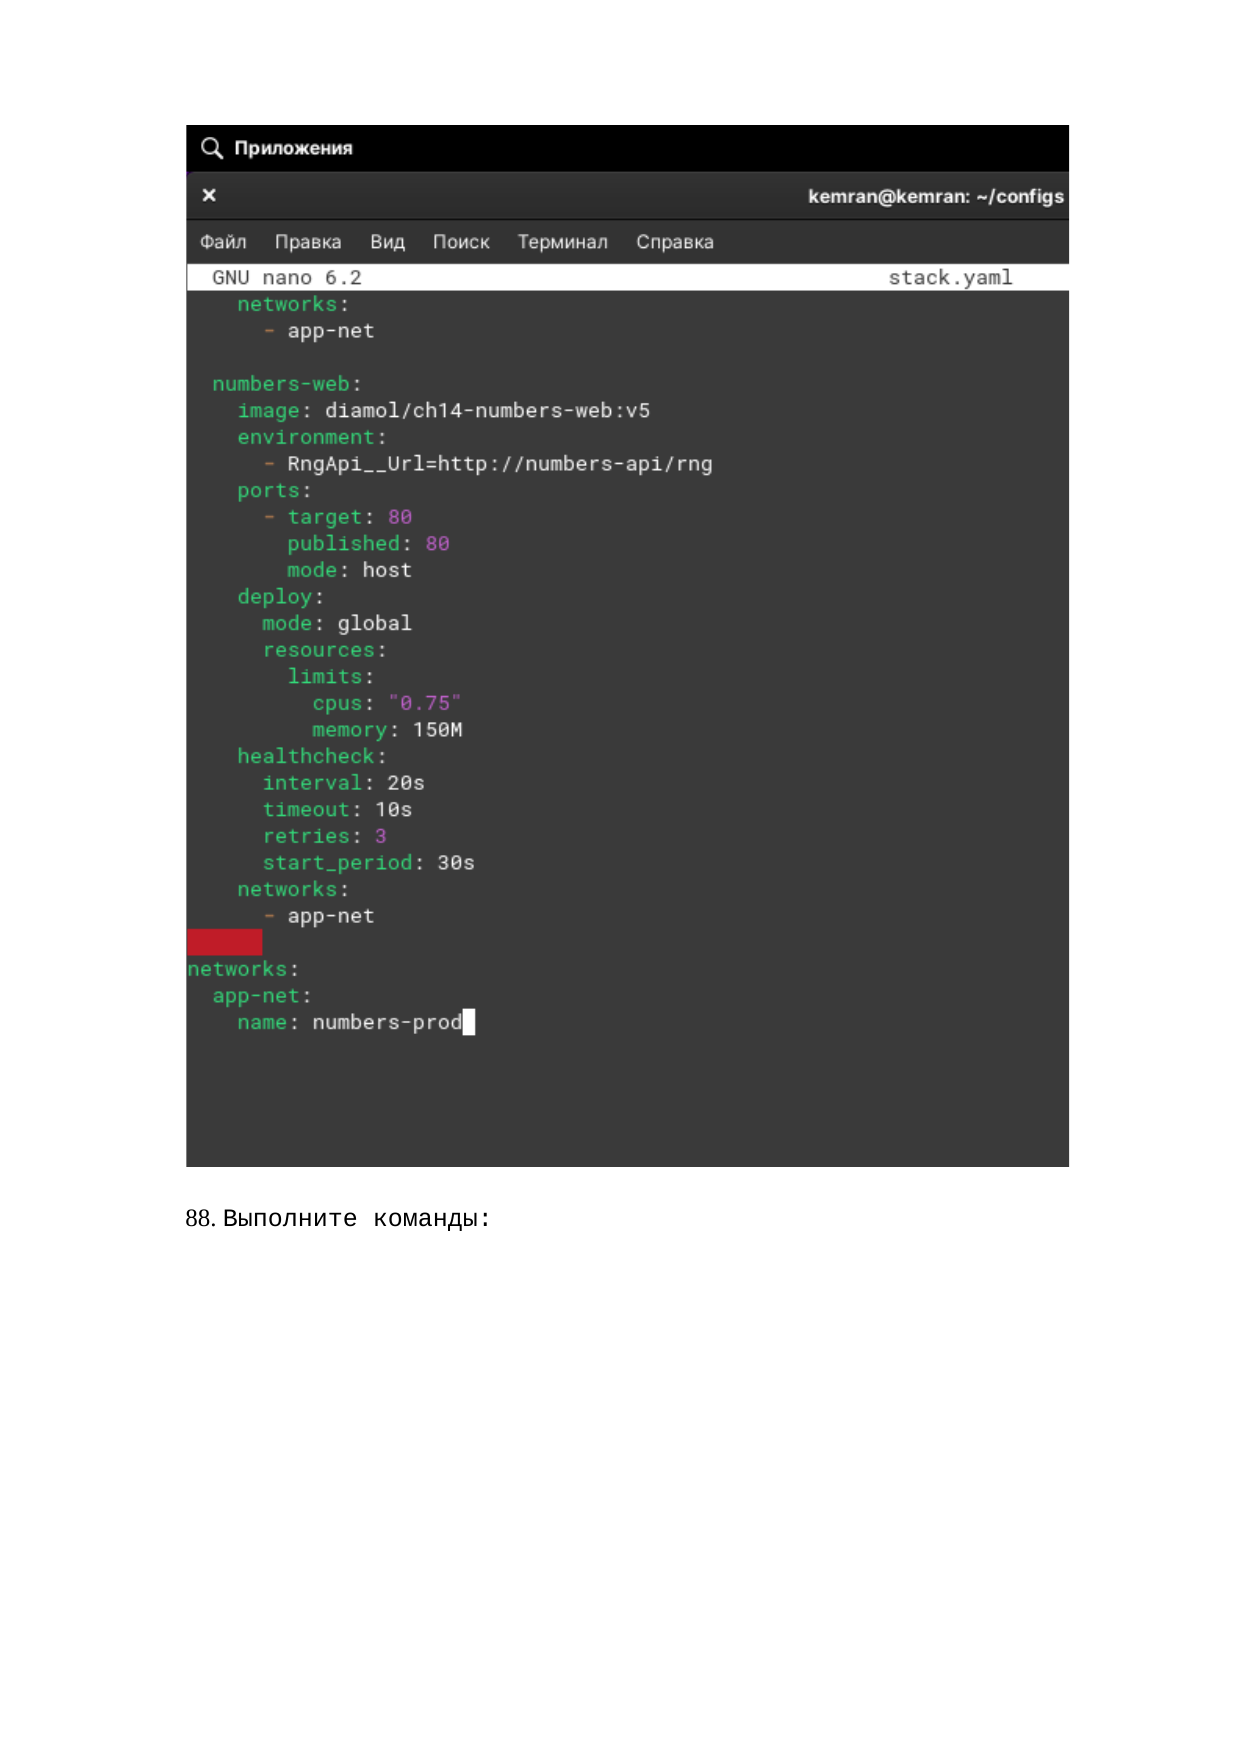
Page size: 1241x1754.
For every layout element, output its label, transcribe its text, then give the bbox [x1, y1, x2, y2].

picture [186, 125, 1070, 1167]
list Выполните команды: [185, 1203, 1152, 1234]
